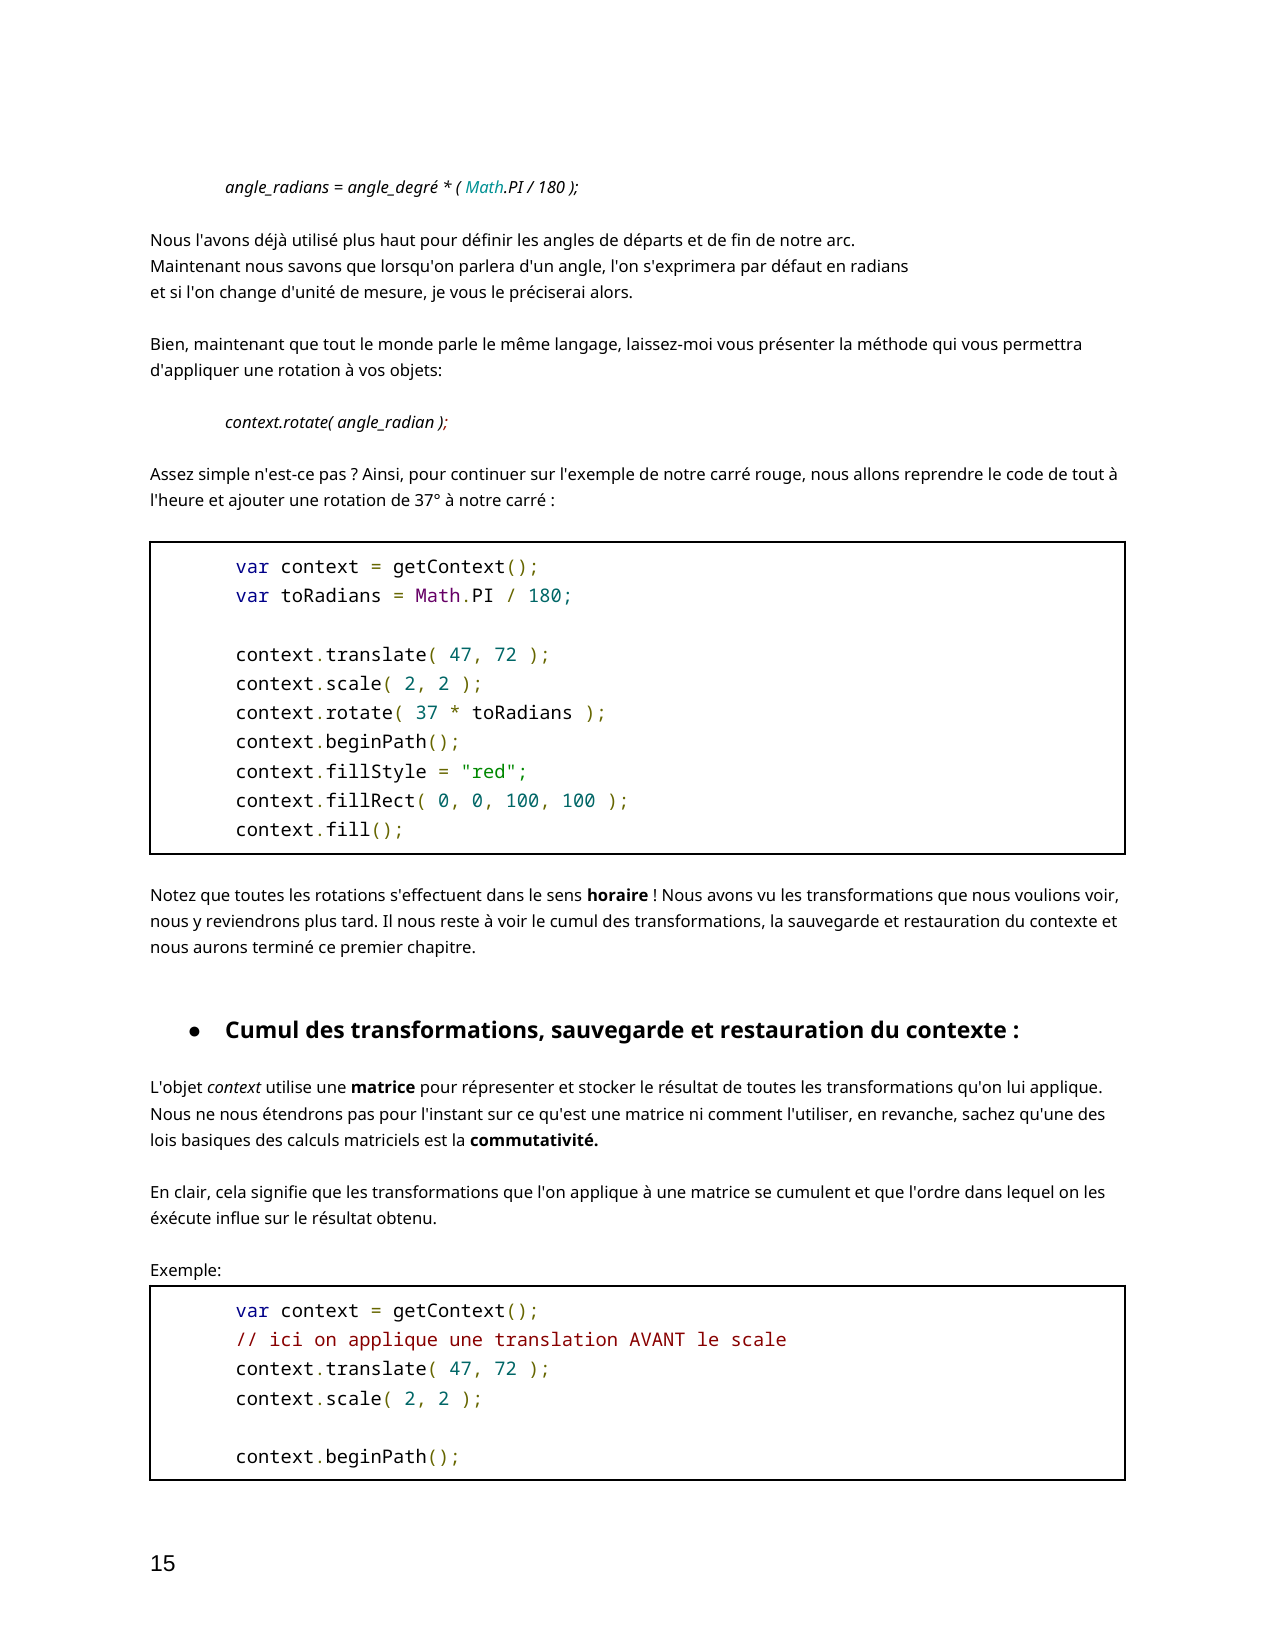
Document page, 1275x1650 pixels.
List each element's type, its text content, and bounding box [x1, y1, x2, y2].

table_header var context = getContext(); // ici on applique une translation AVANT le scale context.translate( 47, 72 ); context.scale( 2, 2 ); context.beginPath(); [151, 1287, 1124, 1479]
text Assez simple n'est-ce pas ? Ainsi, pour continuer sur l'exemple de notre carré rouge, nous allons reprendre le code de tout à l'heure et ajouter une rotation de 37° à notre carré : [150, 462, 1125, 511]
list Cumul des transformations, sauvegarde et restauration du contexte : [187, 1014, 1125, 1045]
text En clair, cela signifie que les transformations que l'on applique à une matrice se cumulent et que l'ordre dans lequel on les éxécute influe sur le résultat obtenu. [150, 1180, 1125, 1229]
text Bien, maintenant que tout le monde parle le même langage, laissez-moi vous présenter la méthode qui vous permettra d'appliquer une rotation à vos objets: [150, 332, 1125, 381]
table_header var context = getContext(); var toRadians = Math.PI / 180; context.translate( 47, 72 ); context.scale( 2, 2 ); context.rotate( 37 * toRadians ); context.beginPath(); context.fillStyle = "red"; context.fillRect( 0, 0, 100, 100 ); context.fill(); [151, 543, 1124, 852]
text Nous l'avons déjà utilisé plus haut pour définir les angles de départs et de fin de notre arc. [150, 228, 1125, 251]
text angle_radians = angle_degré * ( Math.PI / 180 ); [150, 176, 1125, 199]
text context.rotate( angle_radian ); [150, 410, 1125, 433]
text et si l'on change d'unité de mesure, je vous le préciserai alors. [150, 280, 1125, 303]
text Exemple: [150, 1258, 1125, 1281]
text Maintenant nous savons que lorsqu'on parlera d'un angle, l'on s'exprimera par défaut en radians [150, 254, 1125, 277]
text Notez que toutes les rotations s'effectuent dans le sens horaire ! Nous avons vu les transformations que nous voulions voir, nous y reviendrons plus tard. Il nous reste à voir le cumul des transformations, la sauvegarde et restauration du contexte et nous aurons terminé ce premier chapitre. [150, 884, 1125, 959]
text L'objet context utilise une matrice pour répresenter et stocker le résultat de toutes les transformations qu'on lui applique. Nous ne nous étendrons pas pour l'instant sur ce qu'est une matrice ni comment l'utiliser, en revanche, sachez qu'une des lois basiques des calculs matriciels est la commutativité. [150, 1076, 1125, 1151]
